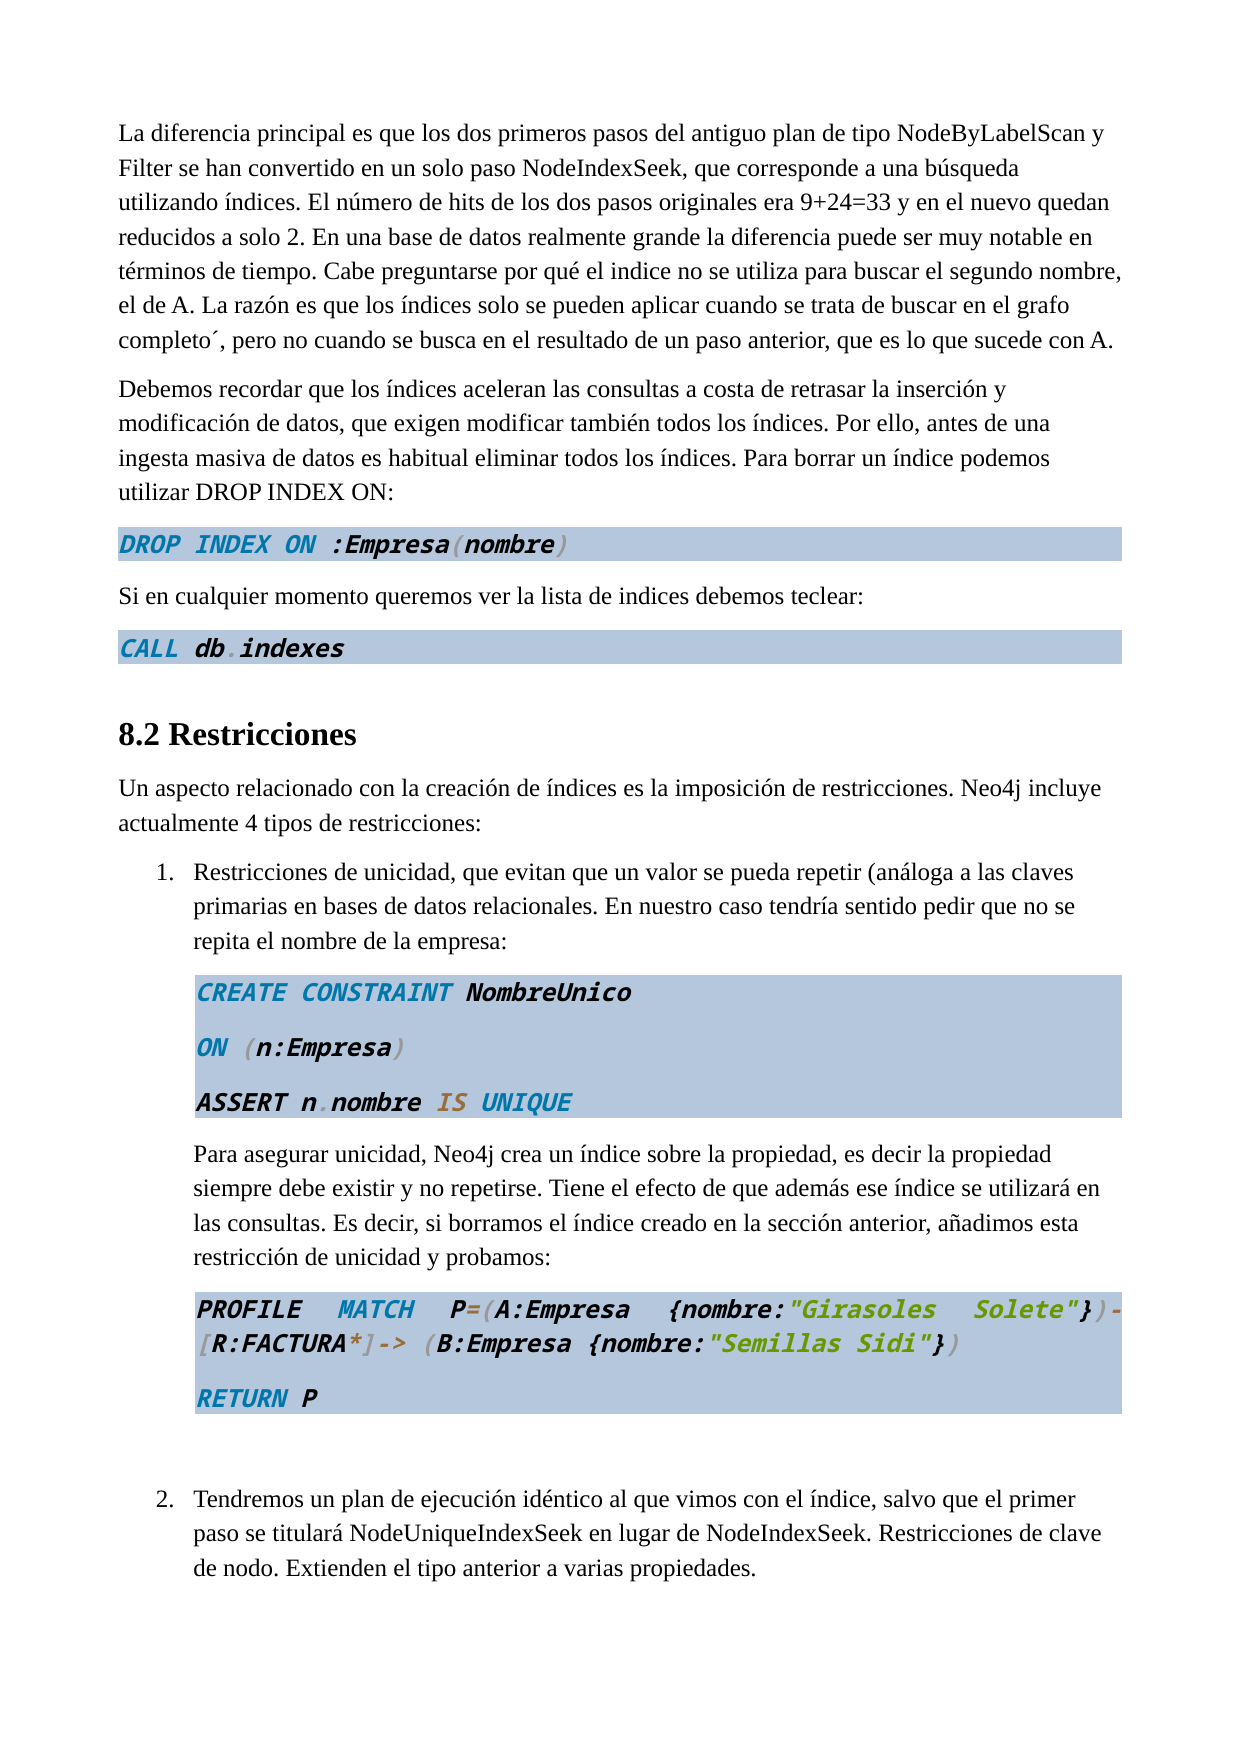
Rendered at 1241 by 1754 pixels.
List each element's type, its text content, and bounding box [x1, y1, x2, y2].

text RETURN P [195, 1380, 1122, 1414]
list Para asegurar unicidad, Neo4j crea un índice sobre la propiedad, es decir la propiedad siempre debe existir y no repetirse. Tiene el efecto de que además ese índice se utilizará en las consultas. Es decir, si borramos el índice creado en la sección anterior, añadimos esta restricción de unicidad y probamos: [156, 1139, 1122, 1271]
text Un aspecto relacionado con la creación de índices es la imposición de restricciones. Neo4j incluye actualmente 4 tipos de restricciones: [118, 773, 1122, 837]
text Si en cualquier momento queremos ver la lista de indices debemos teclear: [118, 581, 1122, 610]
list Restricciones de unicidad, que evitan que un valor se pueda repetir (análoga a las claves primarias en bases de datos relacionales. En nuestro caso tendría sentido pedir que no se repita el nombre de la empresa: [156, 857, 1122, 955]
text DROP INDEX ON :Empresa(nombre) [118, 527, 1122, 561]
text ASSERT n.nombre IS UNIQUE [195, 1084, 1122, 1118]
text CREATE CONSTRAINT NombreUnico [195, 975, 1122, 1009]
text PROFILE MATCH P=(A:Empresa {nombre:"Girasoles Solete"})-[R:FACTURA*]-> (B:Empresa {nombre:"Semillas Sidi"}) [195, 1292, 1122, 1360]
text La diferencia principal es que los dos primeros pasos del antiguo plan de tipo NodeByLabelScan y Filter se han convertido en un solo paso NodeIndexSeek, que corresponde a una búsqueda utilizando índices. El número de hits de los dos pasos originales era 9+24=33 y en el nuevo quedan reducidos a solo 2. En una base de datos realmente grande la diferencia puede ser muy notable en términos de tiempo. Cabe preguntarse por qué el indice no se utiliza para buscar el segundo nombre, el de A. La razón es que los índices solo se pueden aplicar cuando se trata de buscar en el grafo completo´, pero no cuando se busca en el resultado de un paso anterior, que es lo que sucede con A. [118, 118, 1122, 354]
text CALL db.indexes [118, 630, 1122, 664]
text ON (n:Empresa) [195, 1030, 1122, 1064]
text 8.2 Restricciones [118, 714, 1122, 753]
list Tendremos un plan de ejecución idéntico al que vimos con el índice, salvo que el primer paso se titulará NodeUniqueIndexSeek en lugar de NodeIndexSeek. Restricciones de clave de nodo. Extienden el tipo anterior a varias propiedades. [156, 1484, 1122, 1582]
text Debemos recordar que los índices aceleran las consultas a costa de retrasar la inserción y modificación de datos, que exigen modificar también todos los índices. Por ello, antes de una ingesta masiva de datos es habitual eliminar todos los índices. Para borrar un índice podemos utilizar DROP INDEX ON: [118, 374, 1122, 506]
